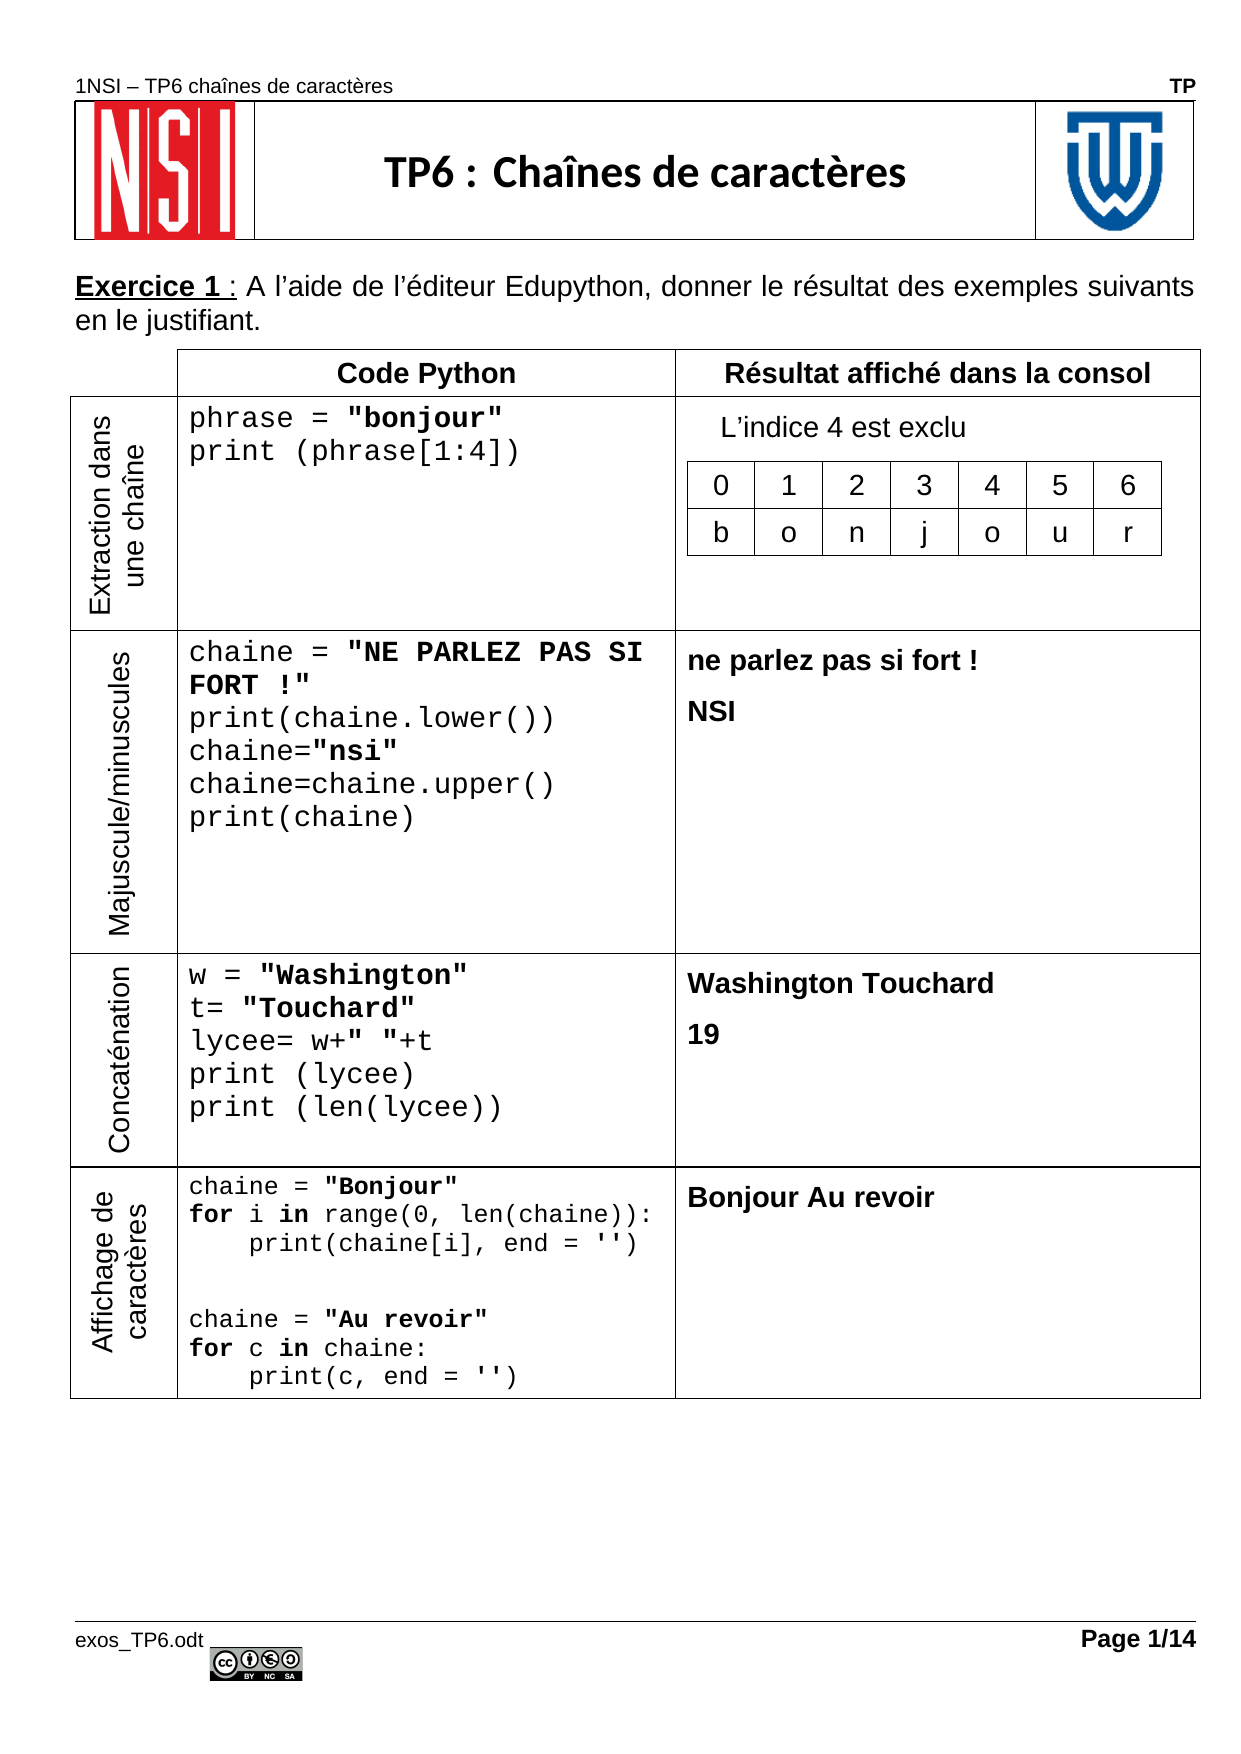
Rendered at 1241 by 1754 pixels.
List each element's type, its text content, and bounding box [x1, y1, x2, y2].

table_cell j [891, 509, 958, 555]
table_header 3 [891, 462, 958, 508]
table_cell o [755, 509, 822, 555]
table_cell Bonjour Au revoir [676, 1168, 1200, 1398]
table_header Code Python [178, 350, 675, 396]
table_header [71, 349, 177, 396]
table_header 1 [755, 462, 822, 508]
table_header 6 [1094, 462, 1161, 508]
table_cell Affichage de caractères [71, 1168, 177, 1398]
table_cell n [823, 509, 890, 555]
table_cell w = "Washington" t= "Touchard" lycee= w+" "+t print (lycee) print (len(lycee)) [178, 954, 675, 1166]
table_header [235, 102, 254, 239]
table_cell Extraction dans une chaîne [71, 397, 177, 629]
picture [209, 1647, 303, 1681]
table_header TP6 : Chaînes de caractères [255, 102, 1035, 239]
table_cell Concaténation [71, 954, 177, 1166]
table_cell chaine = "NE PARLEZ PAS SI FORT !" print(chaine.lower()) chaine="nsi" chaine=chaine.upper() print(chaine) [178, 631, 675, 953]
table_header 4 [959, 462, 1026, 508]
table_header 0 [688, 462, 754, 508]
table_cell L’indice 4 est exclu [676, 397, 1200, 629]
table_header 2 [823, 462, 890, 508]
table_cell phrase = "bonjour" print (phrase[1:4]) [178, 397, 675, 629]
table_cell r [1094, 509, 1161, 555]
table_header [1036, 102, 1193, 239]
text Exercice 1 : A l’aide de l’éditeur Edupython, donner le résultat des exemples suivants en le justifiant. [75, 269, 1196, 336]
table_header [76, 102, 94, 239]
table_cell Majuscule/minuscules [71, 631, 177, 953]
table_cell o [959, 509, 1026, 555]
table_cell chaine = "Bonjour" for i in range(0, len(chaine)): print(chaine[i], end = '') chaine = "Au revoir" for c in chaine: print(c, end = '') [178, 1168, 675, 1398]
table_header 5 [1027, 462, 1093, 508]
table_cell b [688, 509, 754, 555]
table_cell Washington Touchard 19 [676, 954, 1200, 1166]
table_header Résultat affiché dans la consol [676, 350, 1200, 396]
table_cell u [1027, 509, 1093, 555]
table_cell ne parlez pas si fort ! NSI [676, 631, 1200, 953]
